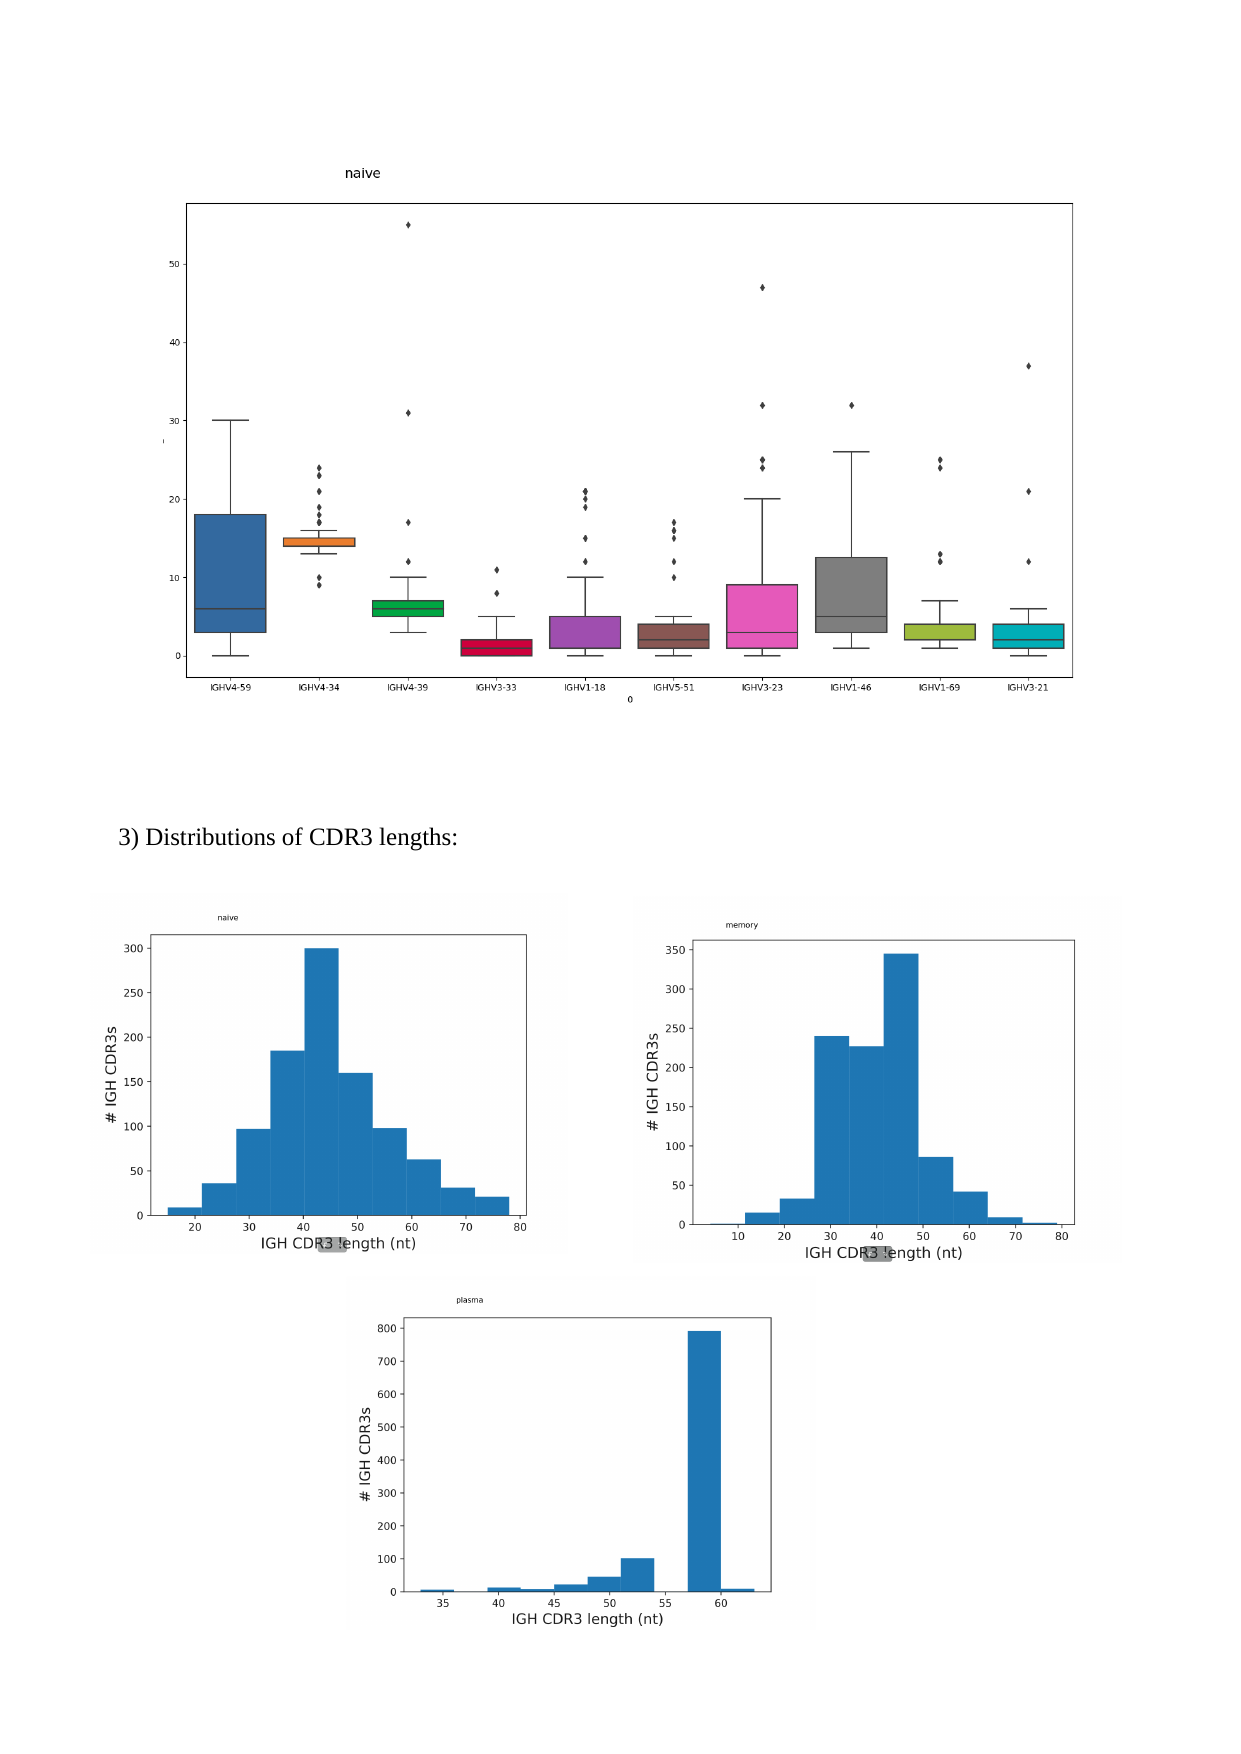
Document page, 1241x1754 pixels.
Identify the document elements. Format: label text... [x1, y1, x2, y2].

picture [90, 893, 569, 1254]
picture [346, 1276, 817, 1630]
picture [632, 896, 1123, 1263]
text 3) Distributions of CDR3 lengths: [118, 822, 1122, 851]
picture [163, 137, 1097, 708]
